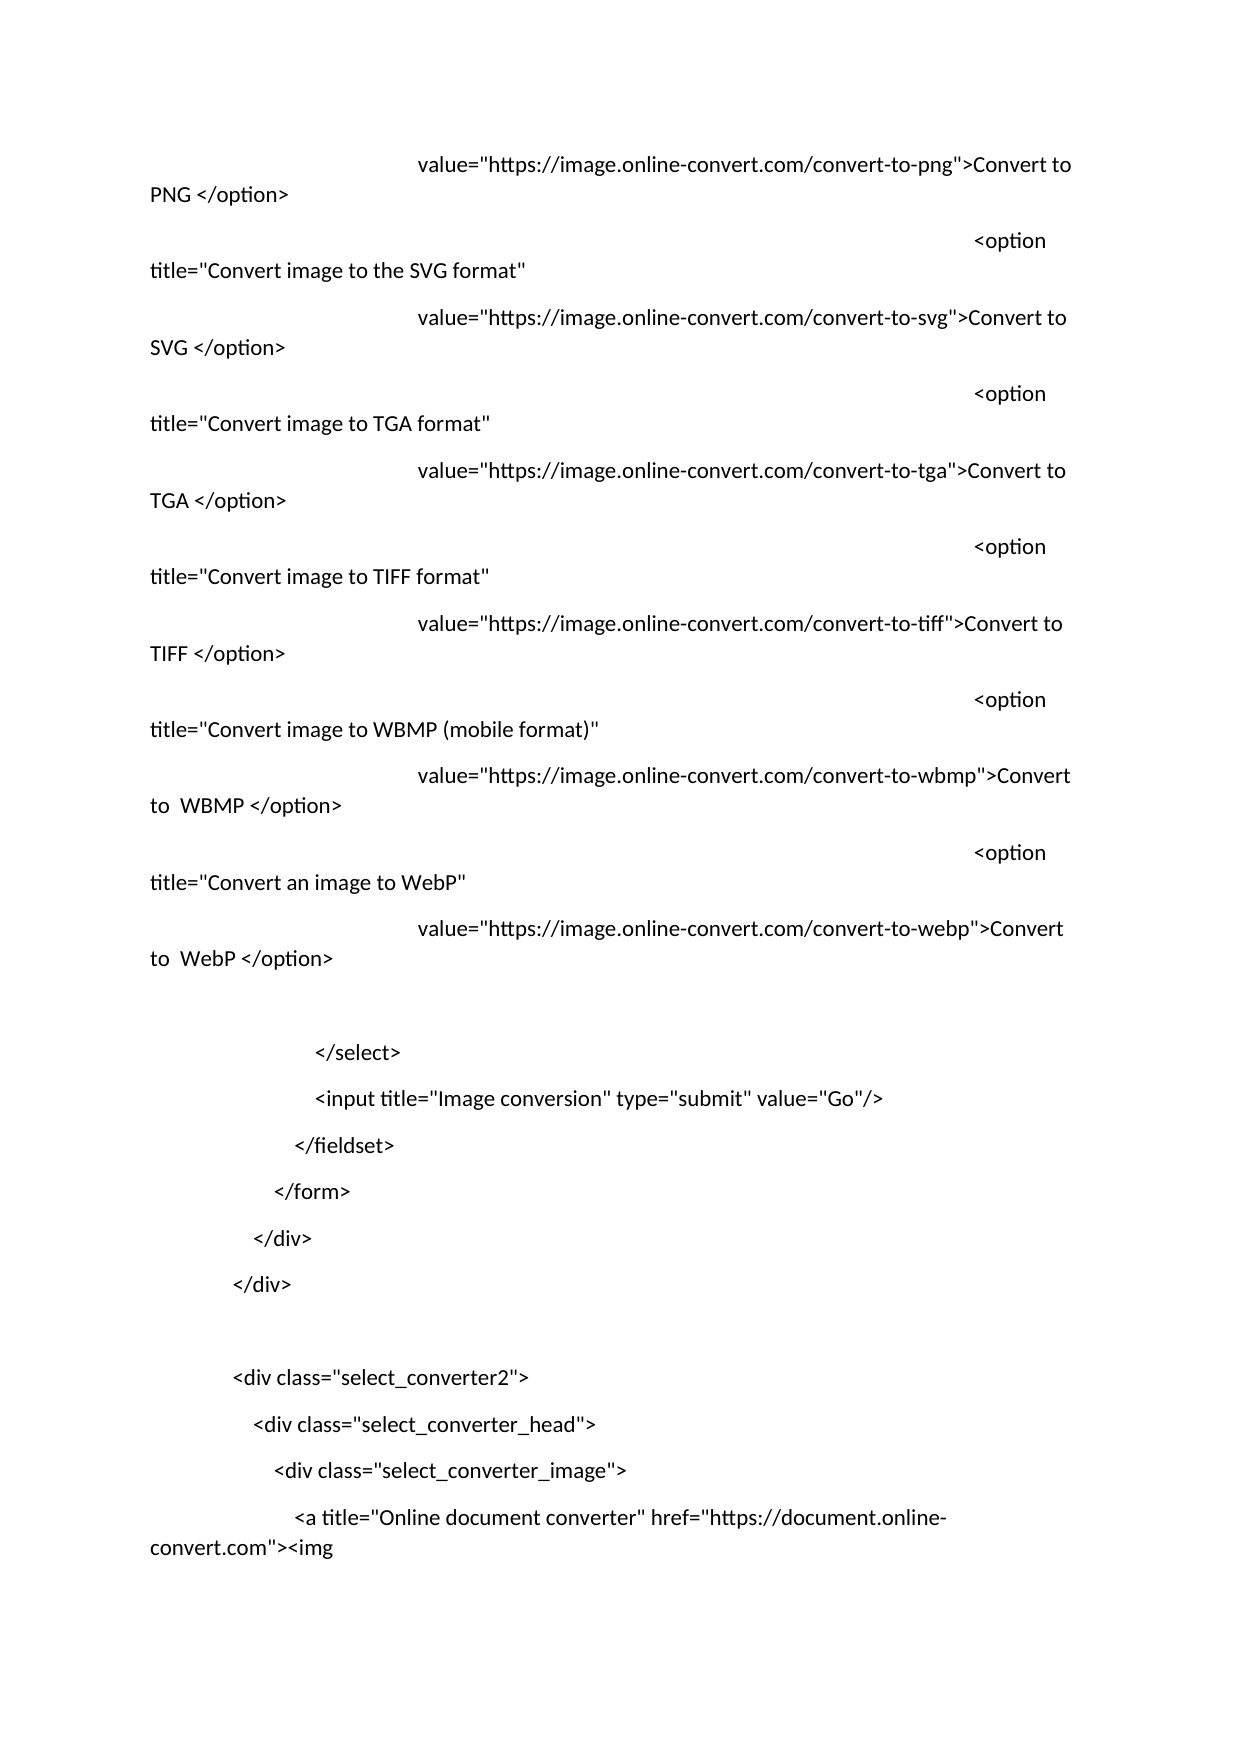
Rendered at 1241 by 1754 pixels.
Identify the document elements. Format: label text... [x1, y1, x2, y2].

text <div class="select_converter2"> [150, 1363, 1090, 1392]
text value="https://image.online-convert.com/convert-to-webp">Convert to WebP </option> [150, 914, 1090, 972]
text value="https://image.online-convert.com/convert-to-wbmp">Convert to WBMP </option> [150, 762, 1090, 819]
text <a title="Online document converter" href="https://document.online-convert.com"><img [150, 1503, 1090, 1561]
text <option title="Convert image to WBMP (mobile format)" [150, 685, 1090, 743]
text <input title="Image conversion" type="submit" value="Go"/> [150, 1084, 1090, 1112]
text </div> [150, 1224, 1090, 1252]
text value="https://image.online-convert.com/convert-to-png">Convert to PNG </option> [150, 150, 1090, 208]
text </select> [150, 1038, 1090, 1066]
text value="https://image.online-convert.com/convert-to-svg">Convert to SVG </option> [150, 303, 1090, 361]
text <div class="select_converter_image"> [150, 1457, 1090, 1485]
text <option title="Convert image to TGA format" [150, 379, 1090, 437]
text <option title="Convert image to TIFF format" [150, 532, 1090, 590]
text <div class="select_converter_head"> [150, 1410, 1090, 1438]
text </div> [150, 1270, 1090, 1298]
text <option title="Convert an image to WebP" [150, 838, 1090, 896]
text value="https://image.online-convert.com/convert-to-tiff">Convert to TIFF </option> [150, 609, 1090, 667]
text </form> [150, 1177, 1090, 1205]
text <option title="Convert image to the SVG format" [150, 226, 1090, 284]
text value="https://image.online-convert.com/convert-to-tga">Convert to TGA </option> [150, 456, 1090, 514]
text </fieldset> [150, 1131, 1090, 1159]
